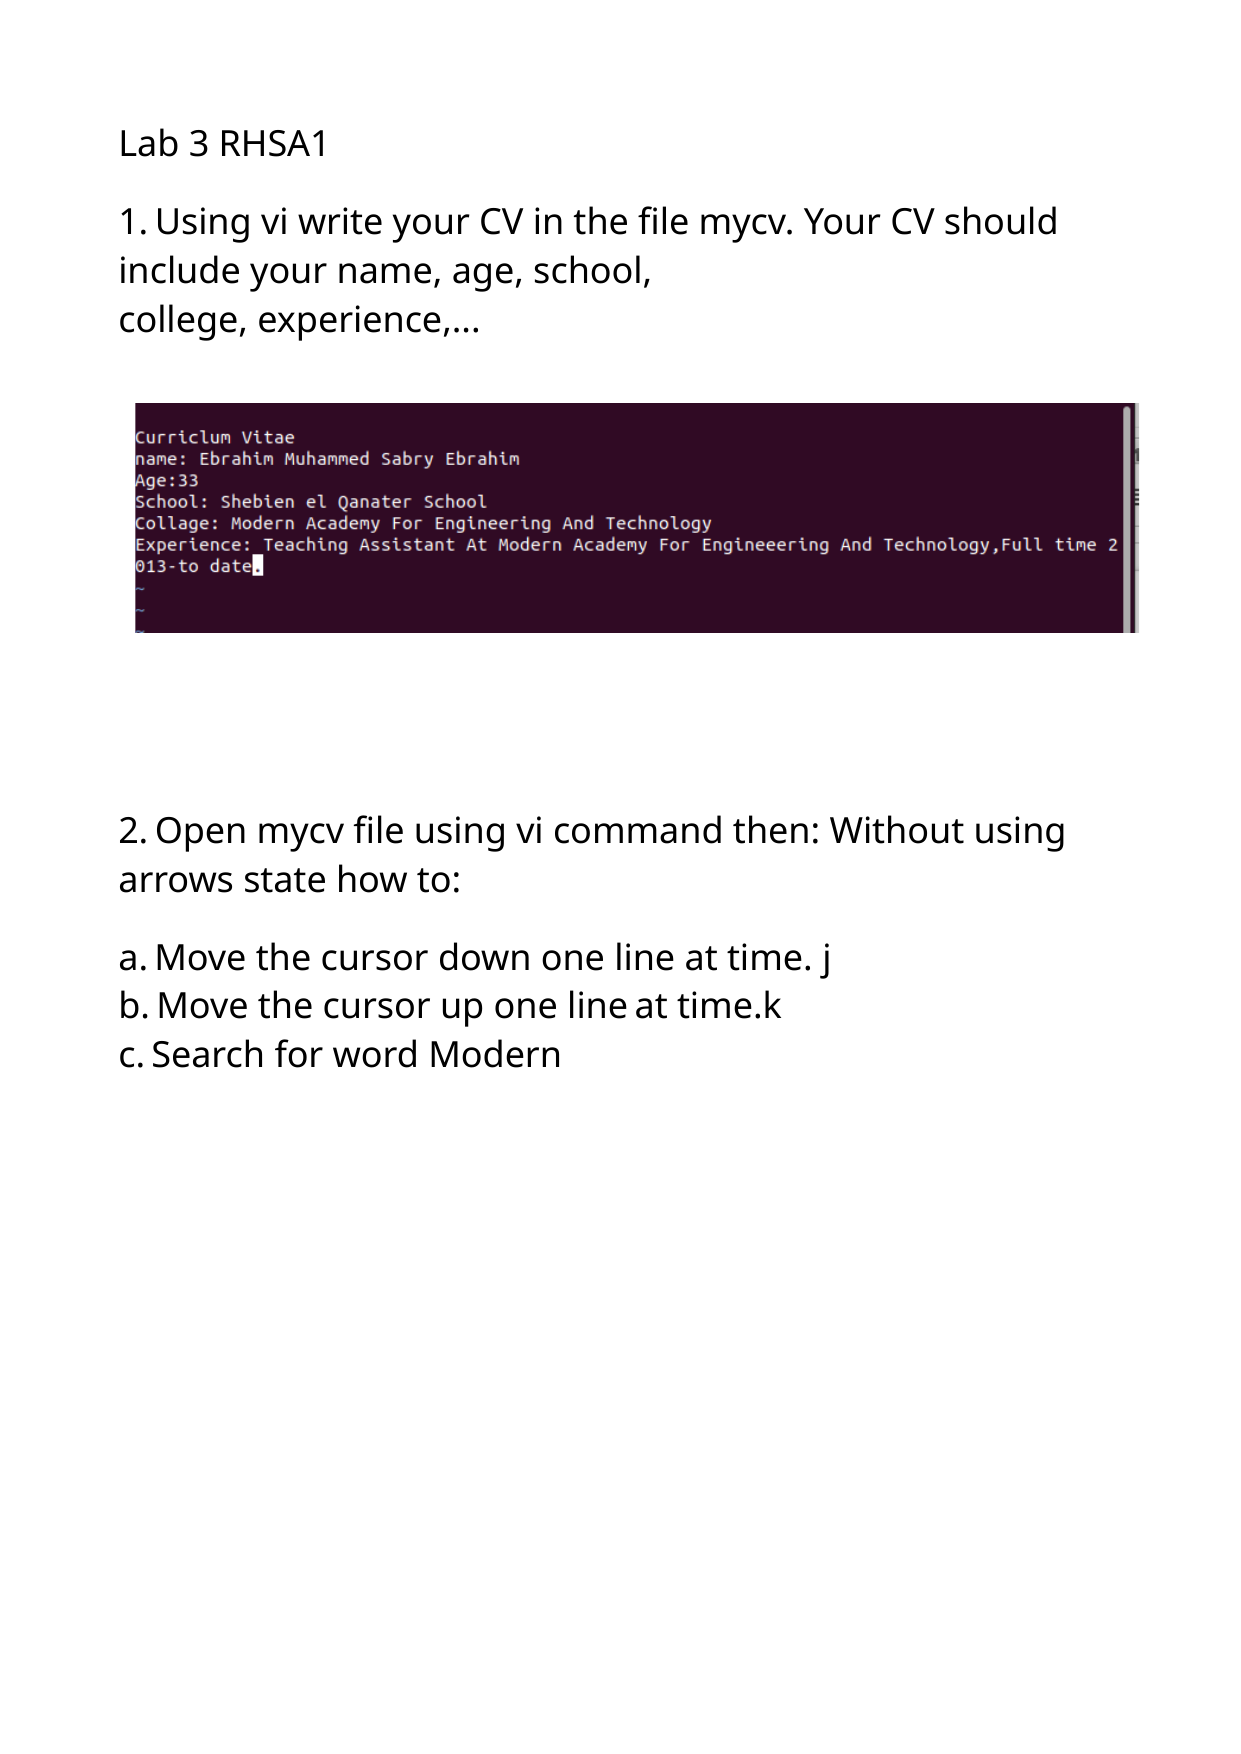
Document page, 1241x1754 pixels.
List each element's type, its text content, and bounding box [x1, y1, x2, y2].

text a. Move the cursor down one line at time. j b. Move the cursor up one line at time.k c. Search for word Modern [118, 903, 1122, 1078]
text 2. Open mycv file using vi command then: Without using arrows state how to: [118, 805, 1122, 903]
picture [135, 403, 1140, 633]
text Lab 3 RHSA1 [118, 118, 1122, 167]
text 1. Using vi write your CV in the file mycv. Your CV should include your name, age, school, college, experience,... [118, 196, 1122, 343]
